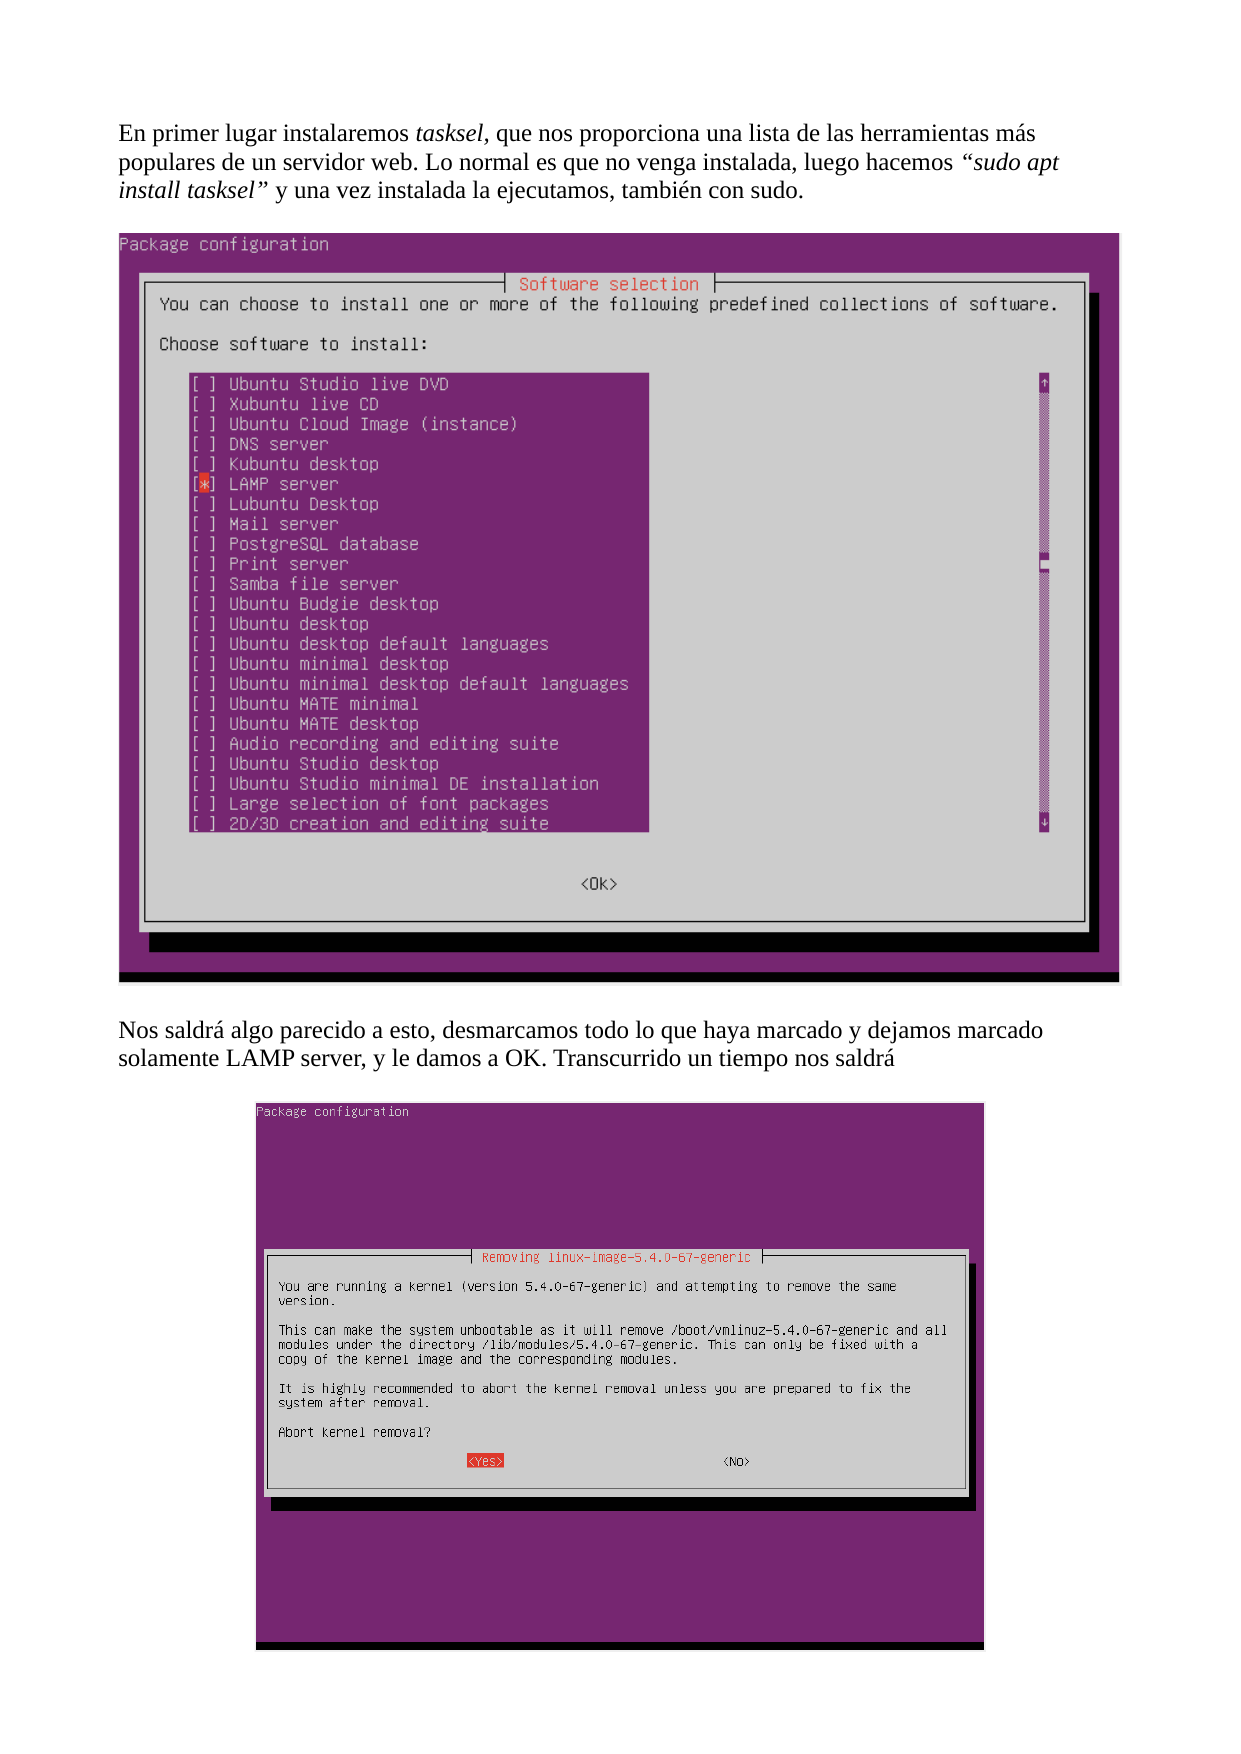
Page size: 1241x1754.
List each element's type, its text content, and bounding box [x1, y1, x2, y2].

picture [118, 233, 1123, 986]
picture [254, 1101, 986, 1652]
text Nos saldrá algo parecido a esto, desmarcamos todo lo que haya marcado y dejamos marcado solamente LAMP server, y le damos a OK. Transcurrido un tiempo nos saldrá [118, 1015, 1122, 1072]
text En primer lugar instalaremos tasksel, que nos proporciona una lista de las herramientas más populares de un servidor web. Lo normal es que no venga instalada, luego hacemos “sudo apt install tasksel” y una vez instalada la ejecutamos, también con sudo. [118, 118, 1122, 204]
